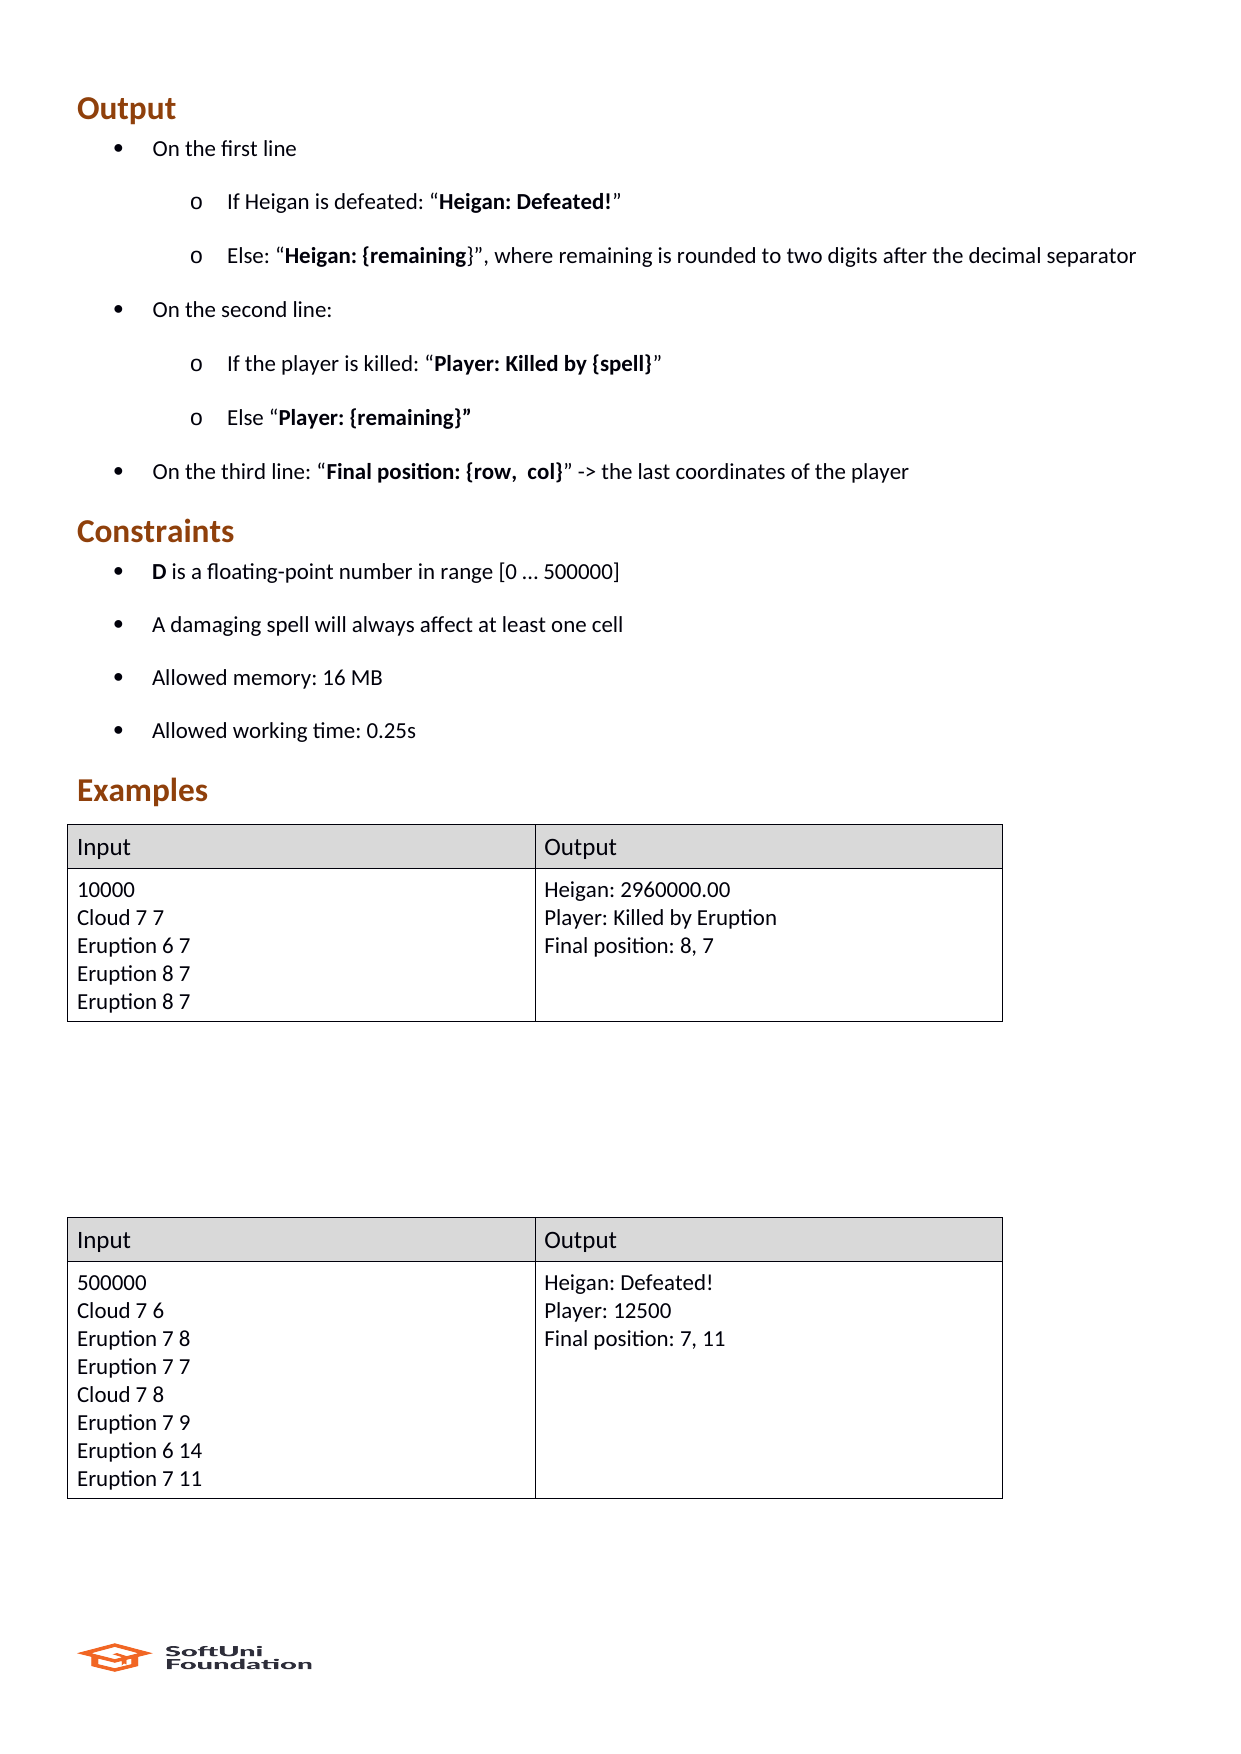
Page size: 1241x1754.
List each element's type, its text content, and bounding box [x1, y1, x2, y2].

list Allowed memory: 16 MB [114, 663, 1163, 691]
table_cell 500000 Cloud 7 6 Eruption 7 8 Eruption 7 7 Cloud 7 8 Eruption 7 9 Eruption 6 14 Eruption 7 11 [68, 1262, 535, 1498]
table_cell Heigan: 2960000.00 Player: Killed by Eruption Final position: 8, 7 [536, 869, 1002, 1021]
list On the first line [114, 134, 1163, 162]
table_header Input [68, 825, 535, 868]
list A damaging spell will always affect at least one cell [114, 610, 1163, 638]
subtitle Examples [77, 769, 1163, 810]
table_header Output [536, 1218, 1002, 1261]
subtitle Output [77, 87, 1163, 128]
picture [76, 1643, 312, 1672]
list Else “Player: {remaining}” [189, 403, 1163, 432]
table_header Output [536, 825, 1002, 868]
list On the third line: “Final position: {row, col}” -> the last coordinates of the player [114, 457, 1163, 485]
table_cell Heigan: Defeated! Player: 12500 Final position: 7, 11 [536, 1262, 1002, 1498]
list Allowed working time: 0.25s [114, 716, 1163, 744]
list D is a floating-point number in range [0 … 500000] [114, 557, 1163, 585]
subtitle Constraints [77, 510, 1163, 551]
table_cell 10000 Cloud 7 7 Eruption 6 7 Eruption 8 7 Eruption 8 7 [68, 869, 535, 1021]
list Else: “Heigan: {remaining}”, where remaining is rounded to two digits after the decimal separator [189, 241, 1163, 270]
list If Heigan is defeated: “Heigan: Defeated!” [189, 187, 1163, 216]
list On the second line: [114, 296, 1163, 324]
table_header Input [68, 1218, 535, 1261]
list If the player is killed: “Player: Killed by {spell}” [189, 349, 1163, 378]
